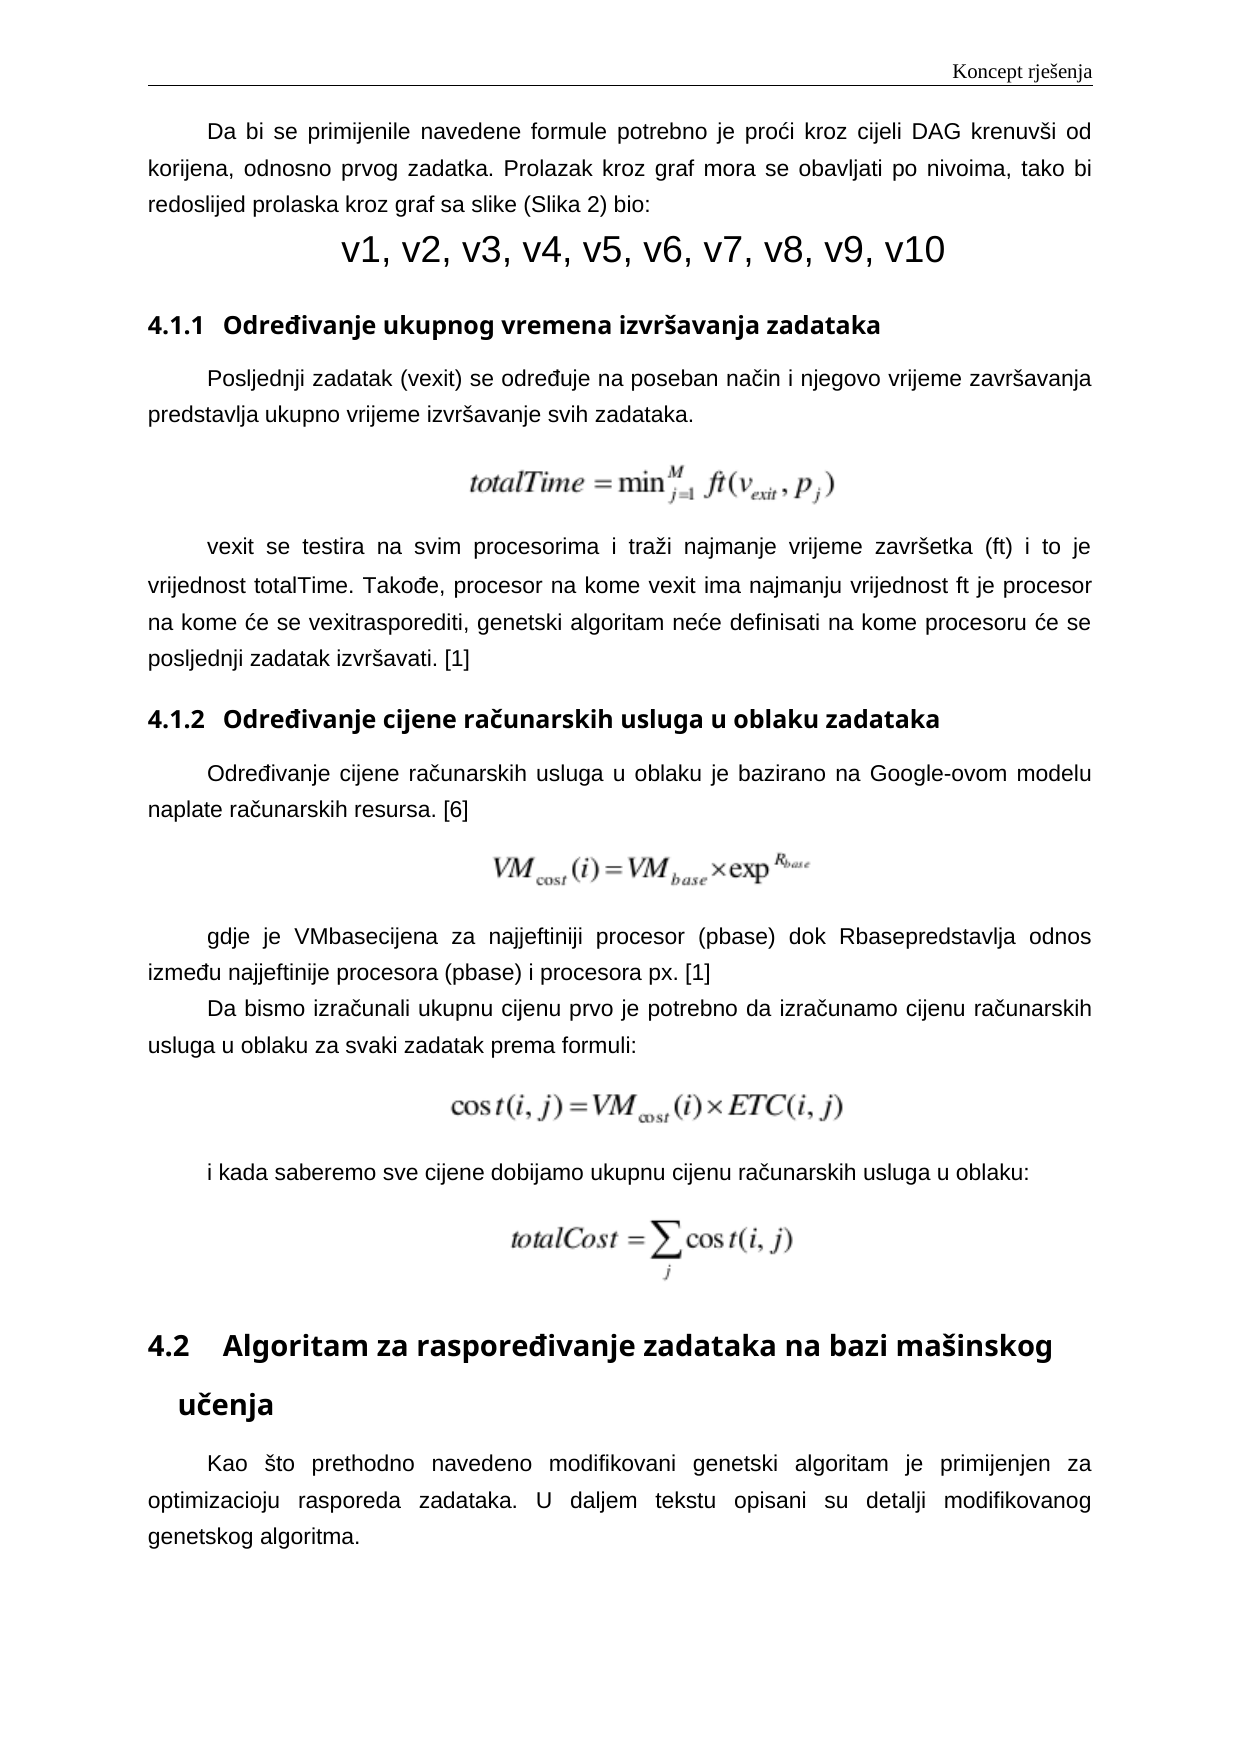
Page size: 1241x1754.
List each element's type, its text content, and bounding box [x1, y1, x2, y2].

text Posljednji zadatak (vexit) se određuje na poseban način i njegovo vrijeme završavanja predstavlja ukupno vrijeme izvršavanje svih zadataka. [148, 365, 1093, 427]
subtitle Algoritam za raspoređivanje zadataka na bazi mašinskog učenja [148, 1325, 1093, 1424]
text Da bi se primijenile navedene formule potrebno je proći kroz cijeli DAG krenuvši od korijena, odnosno prvog zadatka. Prolazak kroz graf mora se obavljati po nivoima, tako bi redoslijed prolaska kroz graf sa slike (Slika 2) bio: [148, 118, 1093, 217]
text v1, v2, v3, v4, v5, v6, v7, v8, v9, v10 [148, 227, 1093, 270]
text Da bismo izračunali ukupnu cijenu prvo je potrebno da izračunamo cijenu računarskih usluga u oblaku za svaki zadatak prema formuli: [148, 995, 1093, 1058]
text i kada saberemo sve cijene dobijamo ukupnu cijenu računarskih usluga u oblaku: [148, 1159, 1093, 1185]
subtitle Određivanje ukupnog vremena izvršavanja zadataka [148, 307, 1093, 342]
text Kao što prethodno navedeno modifikovani genetski algoritam je primijenjen za optimizacioju rasporeda zadataka. U daljem tekstu opisani su detalji modifikovanog genetskog algoritma. [148, 1450, 1093, 1549]
picture [449, 832, 850, 912]
picture [467, 1195, 832, 1294]
text gdje je VMbasecijena za najjeftiniji procesor (pbase) dok Rbasepredstavlja odnos između najjeftinije procesora (pbase) i procesora px. [1] [148, 923, 1093, 985]
text Određivanje cijene računarskih usluga u oblaku je bazirano na Google-ovom modelu naplate računarskih resursa. [6] [148, 759, 1093, 822]
picture [423, 1068, 877, 1148]
picture [410, 437, 889, 522]
text vexit se testira na svim procesorima i traži najmanje vrijeme završetka (ft) i to je vrijednost totalTime. Takođe, procesor na kome vexit ima najmanju vrijednost ft je procesor na kome će se vexitrasporediti, genetski algoritam neće definisati na kome procesoru će se posljednji zadatak izvršavati. [1] [148, 533, 1093, 671]
subtitle Određivanje cijene računarskih usluga u oblaku zadataka [148, 702, 1093, 736]
